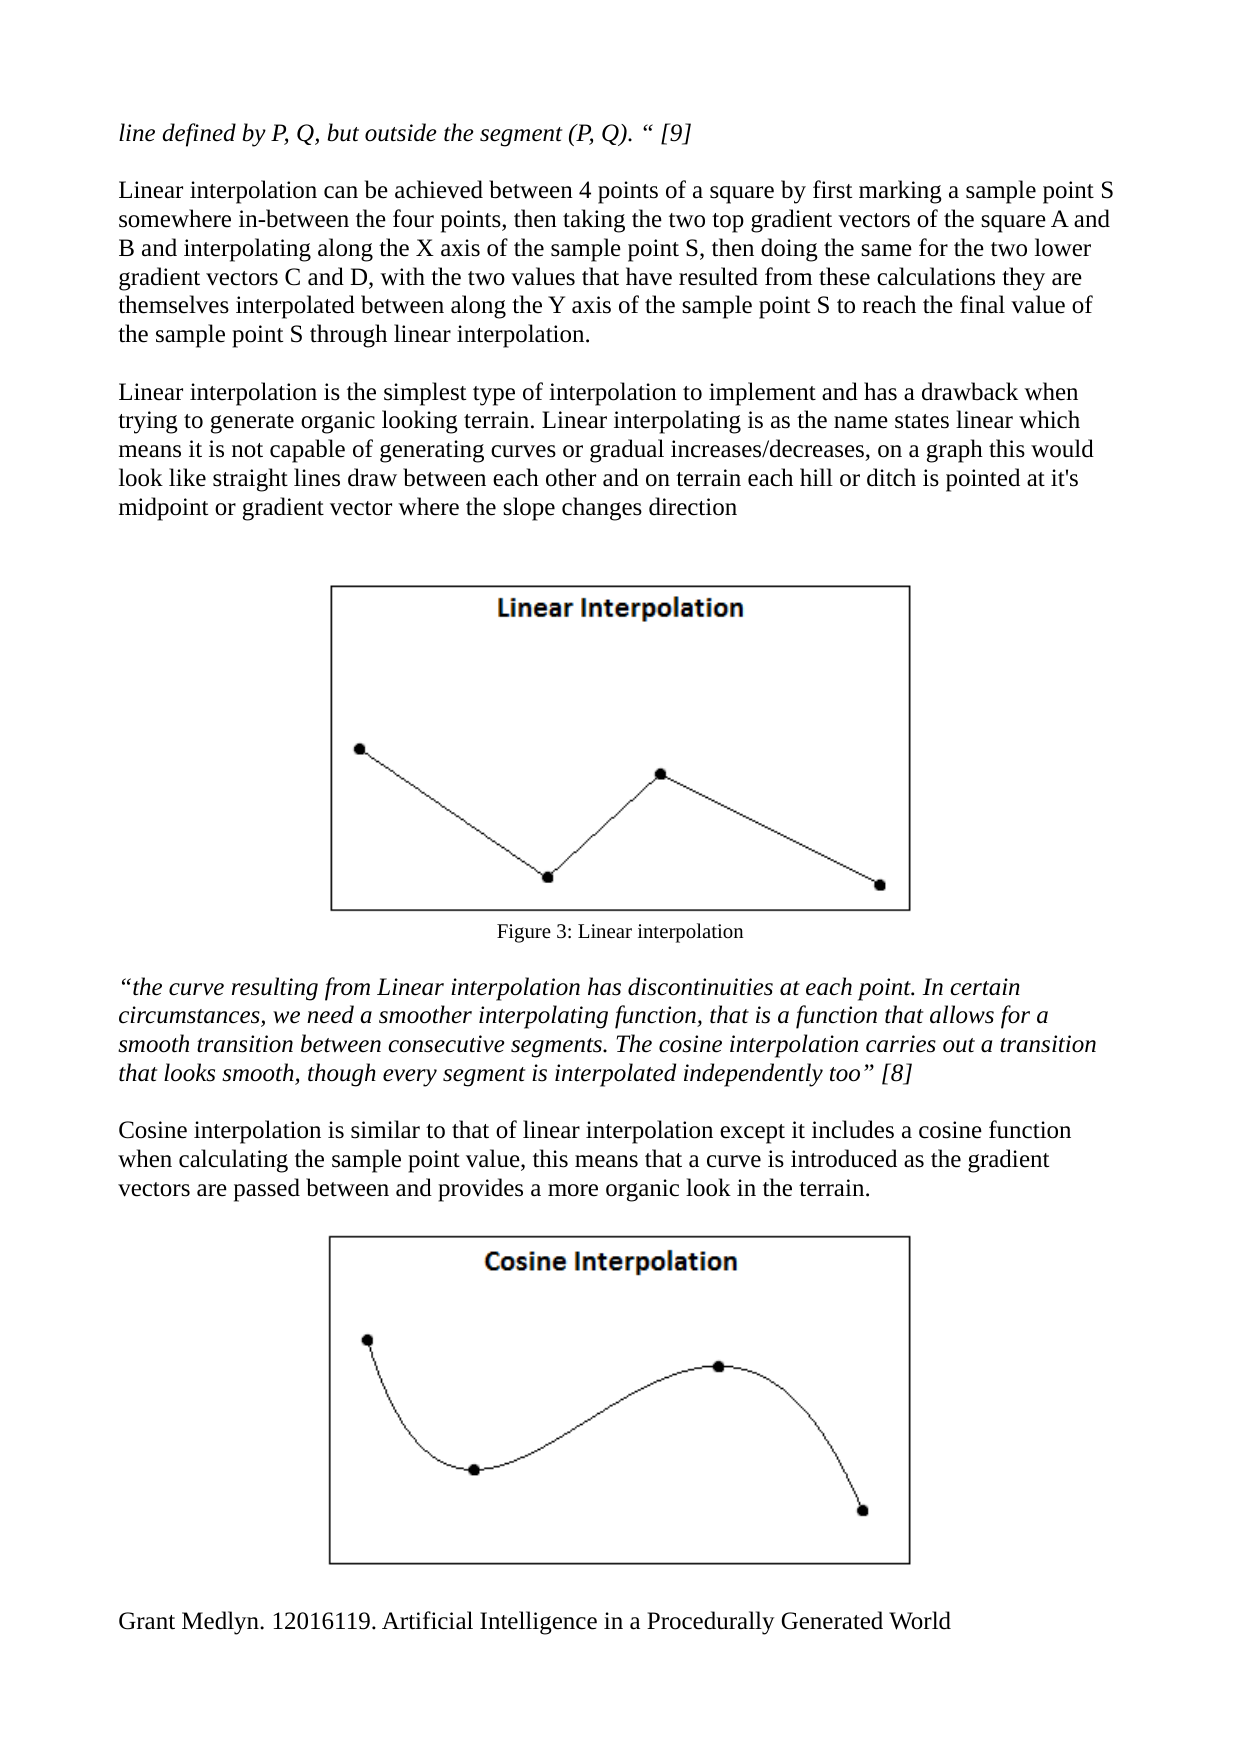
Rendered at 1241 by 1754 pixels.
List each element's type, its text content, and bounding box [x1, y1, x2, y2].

picture [323, 1230, 917, 1571]
picture [323, 578, 917, 919]
text Linear interpolation is the simplest type of interpolation to implement and has a drawback when trying to generate organic looking terrain. Linear interpolating is as the name states linear which means it is not capable of generating curves or gradual increases/decreases, on a graph this would look like straight lines draw between each other and on terrain each hill or ditch is pointed at it's midpoint or gradient vector where the slope changes direction [118, 377, 1122, 521]
text Linear interpolation can be achieved between 4 points of a square by first marking a sample point S somewhere in-between the four points, then taking the two top gradient vectors of the square A and B and interpolating along the X axis of the sample point S, then doing the same for the two lower gradient vectors C and D, with the two values that have resulted from these calculations they are themselves interpolated between along the Y axis of the sample point S to reach the final value of the sample point S through linear interpolation. [118, 176, 1122, 348]
text line defined by P, Q, but outside the segment (P, Q). “ [9] [118, 118, 1122, 147]
text Cosine interpolation is similar to that of linear interpolation except it includes a cosine function when calculating the sample point value, this means that a curve is introduced as the gradient vectors are passed between and provides a more organic look in the terrain. [118, 1115, 1122, 1202]
text Figure 3: Linear interpolation [118, 578, 1122, 943]
text “the curve resulting from Linear interpolation has discontinuities at each point. In certain circumstances, we need a smoother interpolating function, that is a function that allows for a smooth transition between consecutive segments. The cosine interpolation carries out a transition that looks smooth, though every segment is interpolated independently too” [8] [118, 972, 1122, 1087]
